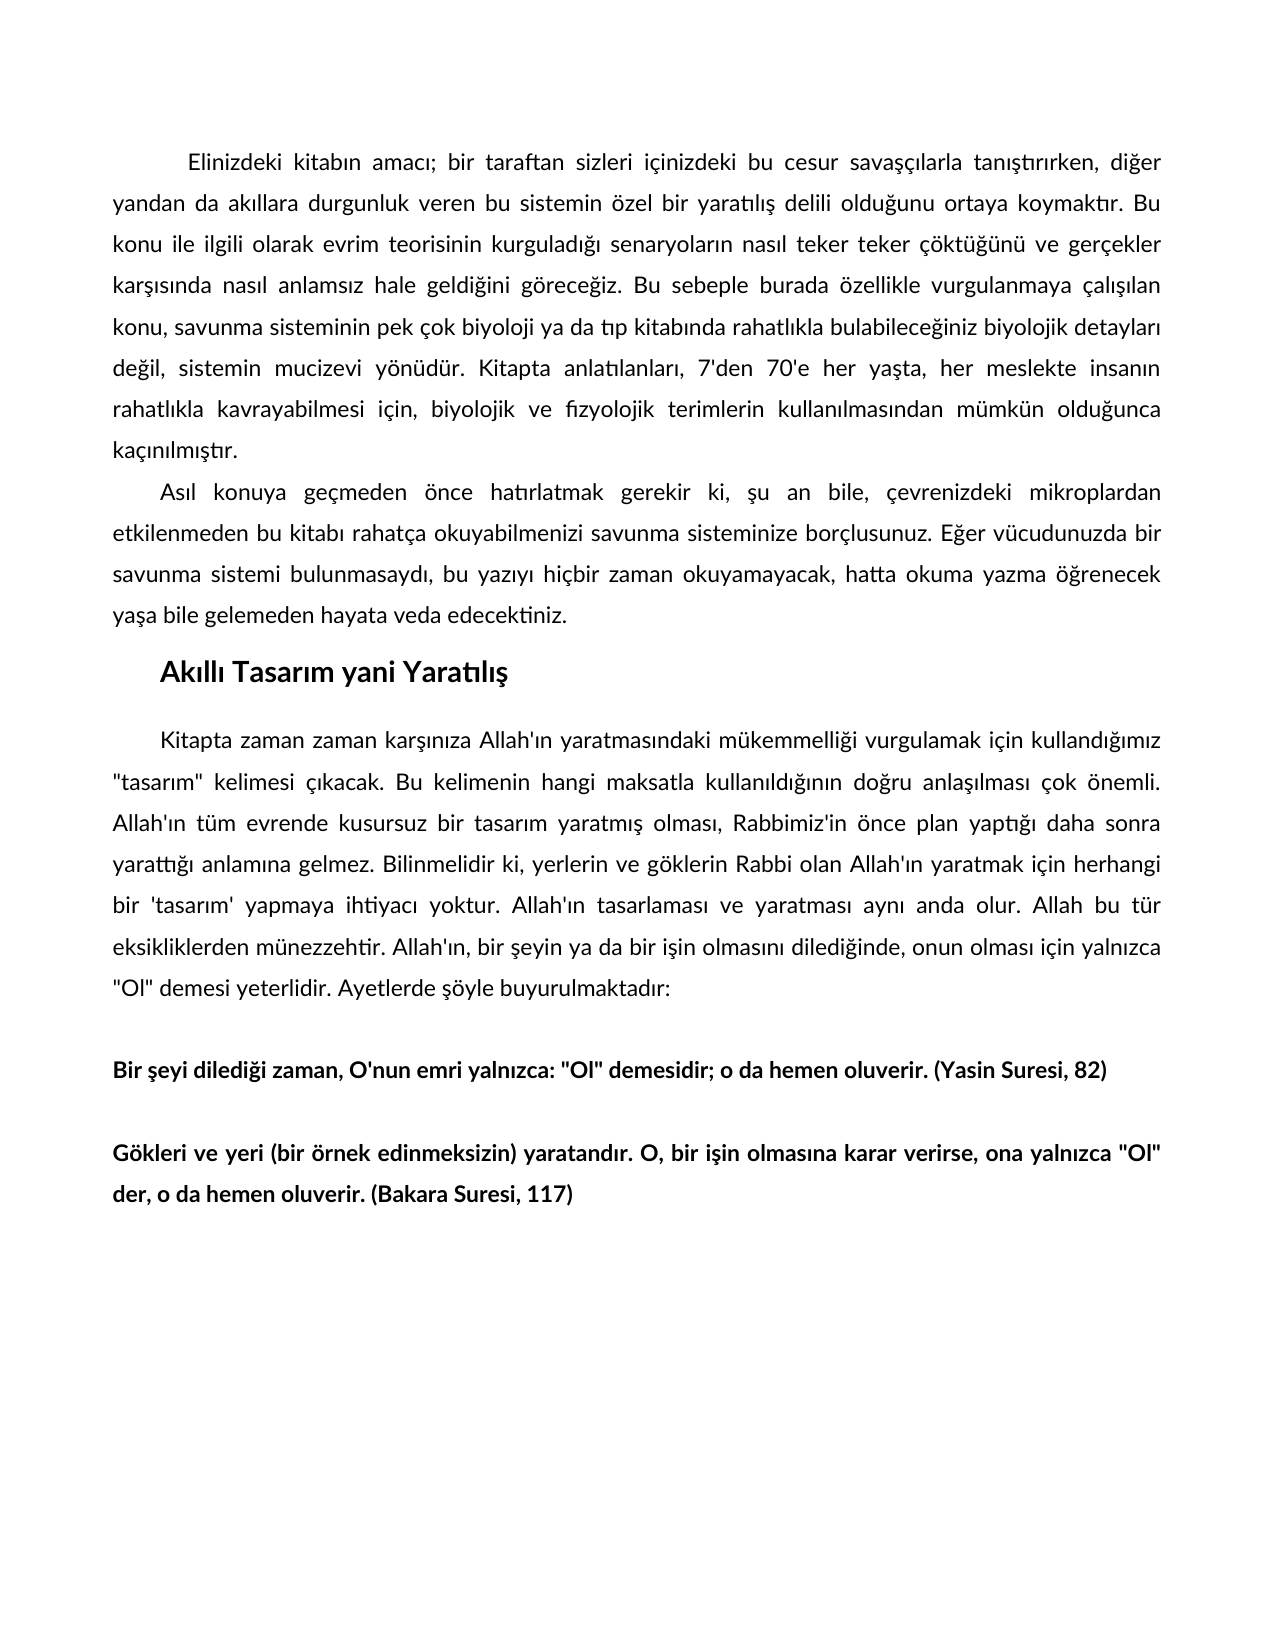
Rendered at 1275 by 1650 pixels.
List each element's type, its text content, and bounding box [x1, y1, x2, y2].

text Gökleri ve yeri (bir örnek edinmeksizin) yaratandır. O, bir işin olmasına karar verirse, ona yalnızca "Ol" der, o da hemen oluverir. (Bakara Suresi, 117) [112, 1139, 1162, 1207]
text Akıllı Tasarım yani Yaratılış [112, 660, 1162, 714]
text Bir şeyi dilediği zaman, O'nun emri yalnızca: "Ol" demesidir; o da hemen oluverir. (Yasin Suresi, 82) [112, 1056, 1162, 1084]
text Elinizdeki kitabın amacı; bir taraftan sizleri içinizdeki bu cesur savaşçılarla tanıştırırken, diğer yandan da akıllara durgunluk veren bu sistemin özel bir yaratılış delili olduğunu ortaya koymaktır. Bu konu ile ilgili olarak evrim teorisinin kurguladığı senaryoların nasıl teker teker çöktüğünü ve gerçekler karşısında nasıl anlamsız hale geldiğini göreceğiz. Bu sebeple burada özellikle vurgulanmaya çalışılan konu, savunma sisteminin pek çok biyoloji ya da tıp kitabında rahatlıkla bulabileceğiniz biyolojik detayları değil, sistemin mucizevi yönüdür. Kitapta anlatılanları, 7'den 70'e her yaşta, her meslekte insanın rahatlıkla kavrayabilmesi için, biyolojik ve fizyolojik terimlerin kullanılmasından mümkün olduğunca kaçınılmıştır. [112, 148, 1162, 464]
text Asıl konuya geçmeden önce hatırlatmak gerekir ki, şu an bile, çevrenizdeki mikroplardan etkilenmeden bu kitabı rahatça okuyabilmenizi savunma sisteminize borçlusunuz. Eğer vücudunuzda bir savunma sistemi bulunmasaydı, bu yazıyı hiçbir zaman okuyamayacak, hatta okuma yazma öğrenecek yaşa bile gelemeden hayata veda edecektiniz. [112, 478, 1162, 629]
text Kitapta zaman zaman karşınıza Allah'ın yaratmasındaki mükemmelliği vurgulamak için kullandığımız "tasarım" kelimesi çıkacak. Bu kelimenin hangi maksatla kullanıldığının doğru anlaşılması çok önemli. Allah'ın tüm evrende kusursuz bir tasarım yaratmış olması, Rabbimiz'in önce plan yaptığı daha sonra yarattığı anlamına gelmez. Bilinmelidir ki, yerlerin ve göklerin Rabbi olan Allah'ın yaratmak için herhangi bir 'tasarım' yapmaya ihtiyacı yoktur. Allah'ın tasarlaması ve yaratması aynı anda olur. Allah bu tür eksikliklerden münezzehtir. Allah'ın, bir şeyin ya da bir işin olmasını dilediğinde, onun olması için yalnızca "Ol" demesi yeterlidir. Ayetlerde şöyle buyurulmaktadır: [112, 726, 1162, 1001]
